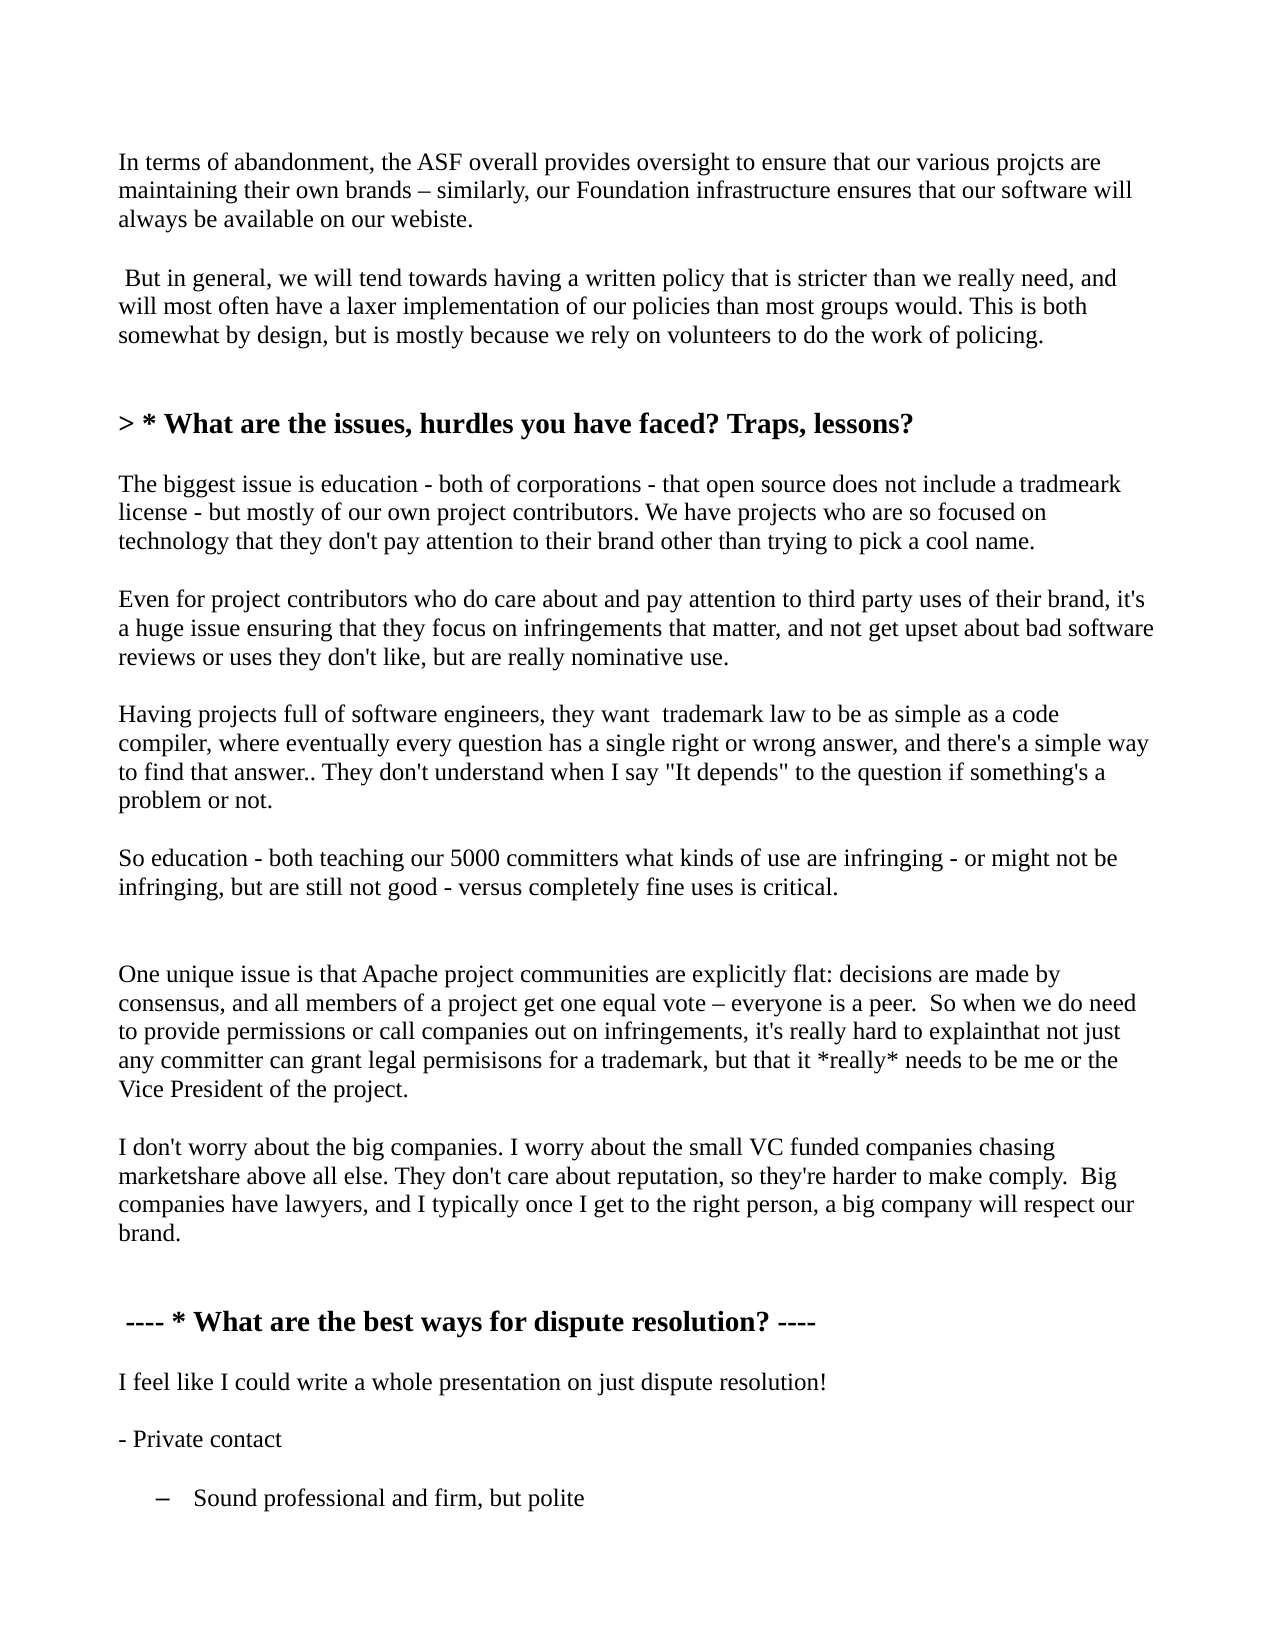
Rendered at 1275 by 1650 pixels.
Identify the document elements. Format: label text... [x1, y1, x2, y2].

text Even for project contributors who do care about and pay attention to third party uses of their brand, it's a huge issue ensuring that they focus on infringements that matter, and not get upset about bad software reviews or uses they don't like, but are really nominative use. Having projects full of software engineers, they want trademark law to be as simple as a code compiler, where eventually every question has a single right or wrong answer, and there's a simple way to find that answer.. They don't understand when I say "It depends" to the question if something's a problem or not. So education - both teaching our 5000 committers what kinds of use are infringing - or might not be infringing, but are still not good - versus completely fine uses is critical. [118, 584, 1157, 929]
text One unique issue is that Apache project communities are explicitly flat: decisions are made by consensus, and all members of a project get one equal vote – everyone is a peer. So when we do need to provide permissions or call companies out on infringements, it's really hard to explainthat not just any committer can grant legal permisisons for a trademark, but that it *really* needs to be me or the Vice President of the project. [118, 959, 1157, 1103]
text But in general, we will tend towards having a written policy that is stricter than we really need, and will most often have a laxer implementation of our policies than most groups would. This is both somewhat by design, but is mostly because we rely on volunteers to do the work of policing. > * What are the issues, hurdles you have faced? Traps, lessons? The biggest issue is education - both of corporations - that open source does not include a tradmeark license - but mostly of our own project contributors. We have projects who are so focused on technology that they don't pay attention to their brand other than trying to pick a cool name. [118, 263, 1157, 555]
text In terms of abandonment, the ASF overall provides oversight to ensure that our various projcts are maintaining their own brands – similarly, our Foundation infrastructure ensures that our software will always be available on our webiste. [118, 118, 1157, 233]
text I don't worry about the big companies. I worry about the small VC funded companies chasing marketshare above all else. They don't care about reputation, so they're harder to make comply. Big companies have lawyers, and I typically once I get to the right person, a big company will respect our brand. ---- * What are the best ways for dispute resolution? ---- I feel like I could write a whole presentation on just dispute resolution! - Private contact [118, 1132, 1157, 1453]
list Sound professional and firm, but polite [156, 1483, 1157, 1511]
